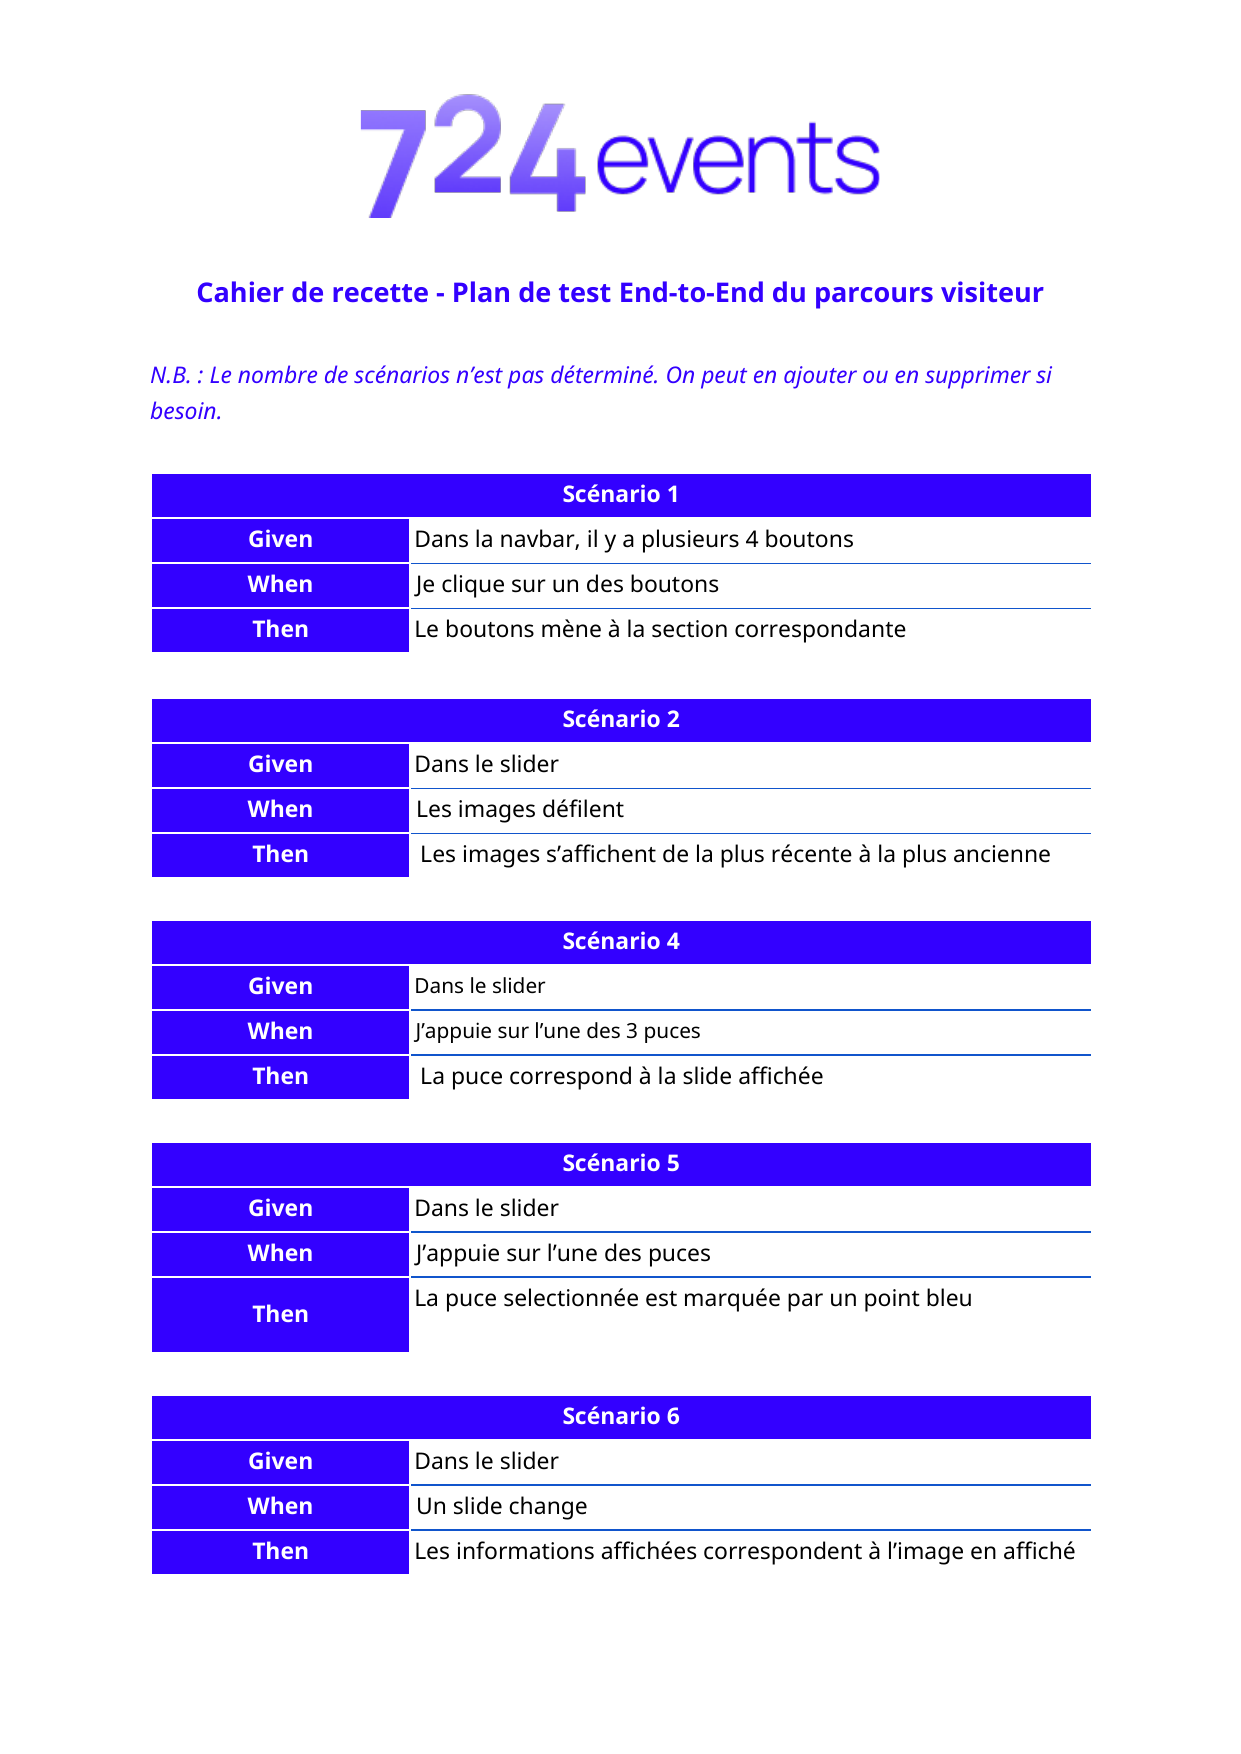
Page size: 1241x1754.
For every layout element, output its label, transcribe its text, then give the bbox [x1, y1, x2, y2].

table_cell Then [152, 1278, 409, 1352]
table_cell Then [152, 609, 409, 652]
table_cell Given [152, 1441, 409, 1484]
table_cell When [152, 1011, 409, 1054]
table_cell Le boutons mène à la section correspondante [411, 609, 1091, 652]
table_cell Les images défilent [411, 789, 1091, 832]
table_cell Given [152, 1188, 409, 1231]
table_cell [411, 1354, 1091, 1394]
table_cell Scénario 5 [152, 1143, 1091, 1186]
table_cell Scénario 2 [152, 699, 1091, 742]
text Cahier de recette - Plan de test End-to-End du parcours visiteur [150, 274, 1090, 311]
table_cell [152, 654, 409, 697]
table_cell La puce correspond à la slide affichée [411, 1056, 1091, 1099]
table_cell Dans le slider [411, 1188, 1091, 1231]
table_cell Given [152, 966, 409, 1009]
table_cell Scénario 4 [152, 921, 1091, 964]
table_cell [411, 1101, 1091, 1141]
table_cell When [152, 1486, 409, 1529]
table_cell Dans le slider [411, 744, 1091, 787]
table_cell When [152, 1233, 409, 1276]
table_cell Je clique sur un des boutons [411, 564, 1091, 607]
table_cell When [152, 789, 409, 832]
table_cell When [152, 564, 409, 607]
table_cell Les informations affichées correspondent à l’image en affiché [411, 1531, 1091, 1574]
text N.B. : Le nombre de scénarios n’est pas déterminé. On peut en ajouter ou en supprimer si besoin. [150, 359, 1090, 426]
table_cell Then [152, 834, 409, 877]
table_cell Dans la navbar, il y a plusieurs 4 boutons [411, 519, 1091, 562]
table_cell [152, 879, 409, 919]
table_cell Scénario 6 [152, 1396, 1091, 1439]
table_cell Given [152, 519, 409, 562]
picture [360, 75, 880, 218]
table_cell [411, 879, 1091, 919]
table_cell [152, 1101, 409, 1141]
table_header [411, 432, 1091, 472]
table_cell Dans le slider [411, 1441, 1091, 1484]
table_cell Dans le slider [411, 966, 1091, 1009]
table_cell [152, 1354, 409, 1394]
table_cell J’appuie sur l’une des puces [411, 1233, 1091, 1276]
table_cell J’appuie sur l’une des 3 puces [411, 1011, 1091, 1054]
table_cell [411, 654, 1091, 697]
table_cell Un slide change [411, 1486, 1091, 1529]
table_header [152, 432, 409, 472]
table_cell Given [152, 744, 409, 787]
table_cell Then [152, 1056, 409, 1099]
table_cell Les images s’affichent de la plus récente à la plus ancienne [411, 834, 1091, 877]
table_cell Scénario 1 [152, 474, 1091, 517]
table_cell La puce selectionnée est marquée par un point bleu [411, 1278, 1091, 1352]
table_cell Then [152, 1531, 409, 1574]
